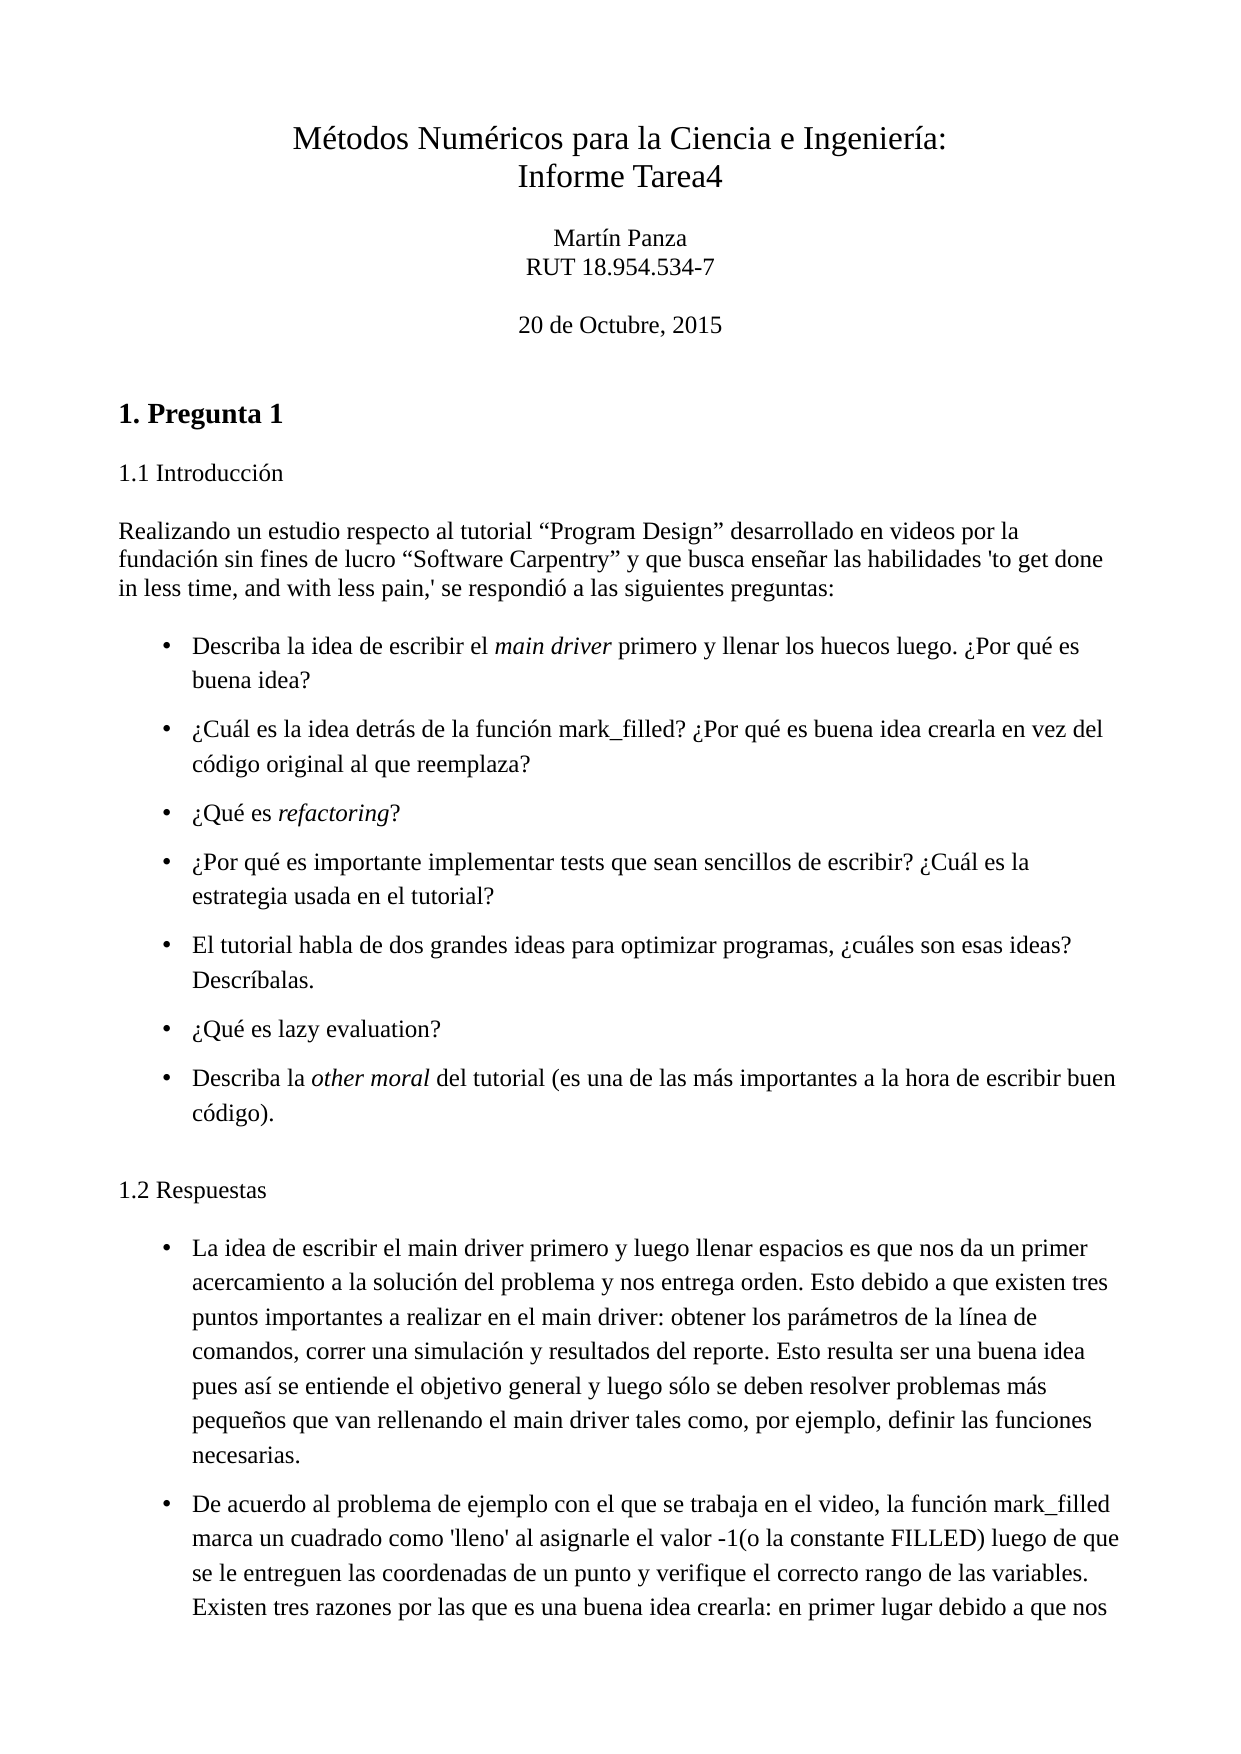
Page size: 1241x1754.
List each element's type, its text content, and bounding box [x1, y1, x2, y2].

list Describa la other moral del tutorial (es una de las más importantes a la hora de escribir buen código). [162, 1063, 1122, 1126]
list ¿Qué es refactoring? [162, 798, 1122, 827]
list Describa la idea de escribir el main driver primero y llenar los huecos luego. ¿Por qué es buena idea? [162, 631, 1122, 694]
text 1. Pregunta 1 [118, 396, 1122, 429]
text 20 de Octubre, 2015 [118, 310, 1122, 338]
text Informe Tarea4 [118, 156, 1122, 195]
list ¿Por qué es importante implementar tests que sean sencillos de escribir? ¿Cuál es la estrategia usada en el tutorial? [162, 847, 1122, 910]
list De acuerdo al problema de ejemplo con el que se trabaja en el video, la función mark_filled marca un cuadrado como 'lleno' al asignarle el valor -1(o la constante FILLED) luego de que se le entreguen las coordenadas de un punto y verifique el correcto rango de las variables. Existen tres razones por las que es una buena idea crearla: en primer lugar debido a que nos [162, 1489, 1122, 1621]
text RUT 18.954.534-7 [118, 252, 1122, 281]
text Martín Panza [118, 223, 1122, 252]
text 1.1 Introducción [118, 458, 1122, 487]
list La idea de escribir el main driver primero y luego llenar espacios es que nos da un primer acercamiento a la solución del problema y nos entrega orden. Esto debido a que existen tres puntos importantes a realizar en el main driver: obtener los parámetros de la línea de comandos, correr una simulación y resultados del reporte. Esto resulta ser una buena idea pues así se entiende el objetivo general y luego sólo se deben resolver problemas más pequeños que van rellenando el main driver tales como, por ejemplo, definir las funciones necesarias. [162, 1233, 1122, 1468]
text Realizando un estudio respecto al tutorial “Program Design” desarrollado en videos por la fundación sin fines de lucro “Software Carpentry” y que busca enseñar las habilidades 'to get done in less time, and with less pain,' se respondió a las siguientes preguntas: [118, 516, 1122, 602]
text Métodos Numéricos para la Ciencia e Ingeniería: [118, 118, 1122, 156]
text 1.2 Respuestas [118, 1175, 1122, 1204]
list El tutorial habla de dos grandes ideas para optimizar programas, ¿cuáles son esas ideas? Descríbalas. [162, 931, 1122, 994]
list ¿Cuál es la idea detrás de la función mark_filled? ¿Por qué es buena idea crearla en vez del código original al que reemplaza? [162, 714, 1122, 778]
list ¿Qué es lazy evaluation? [162, 1014, 1122, 1043]
